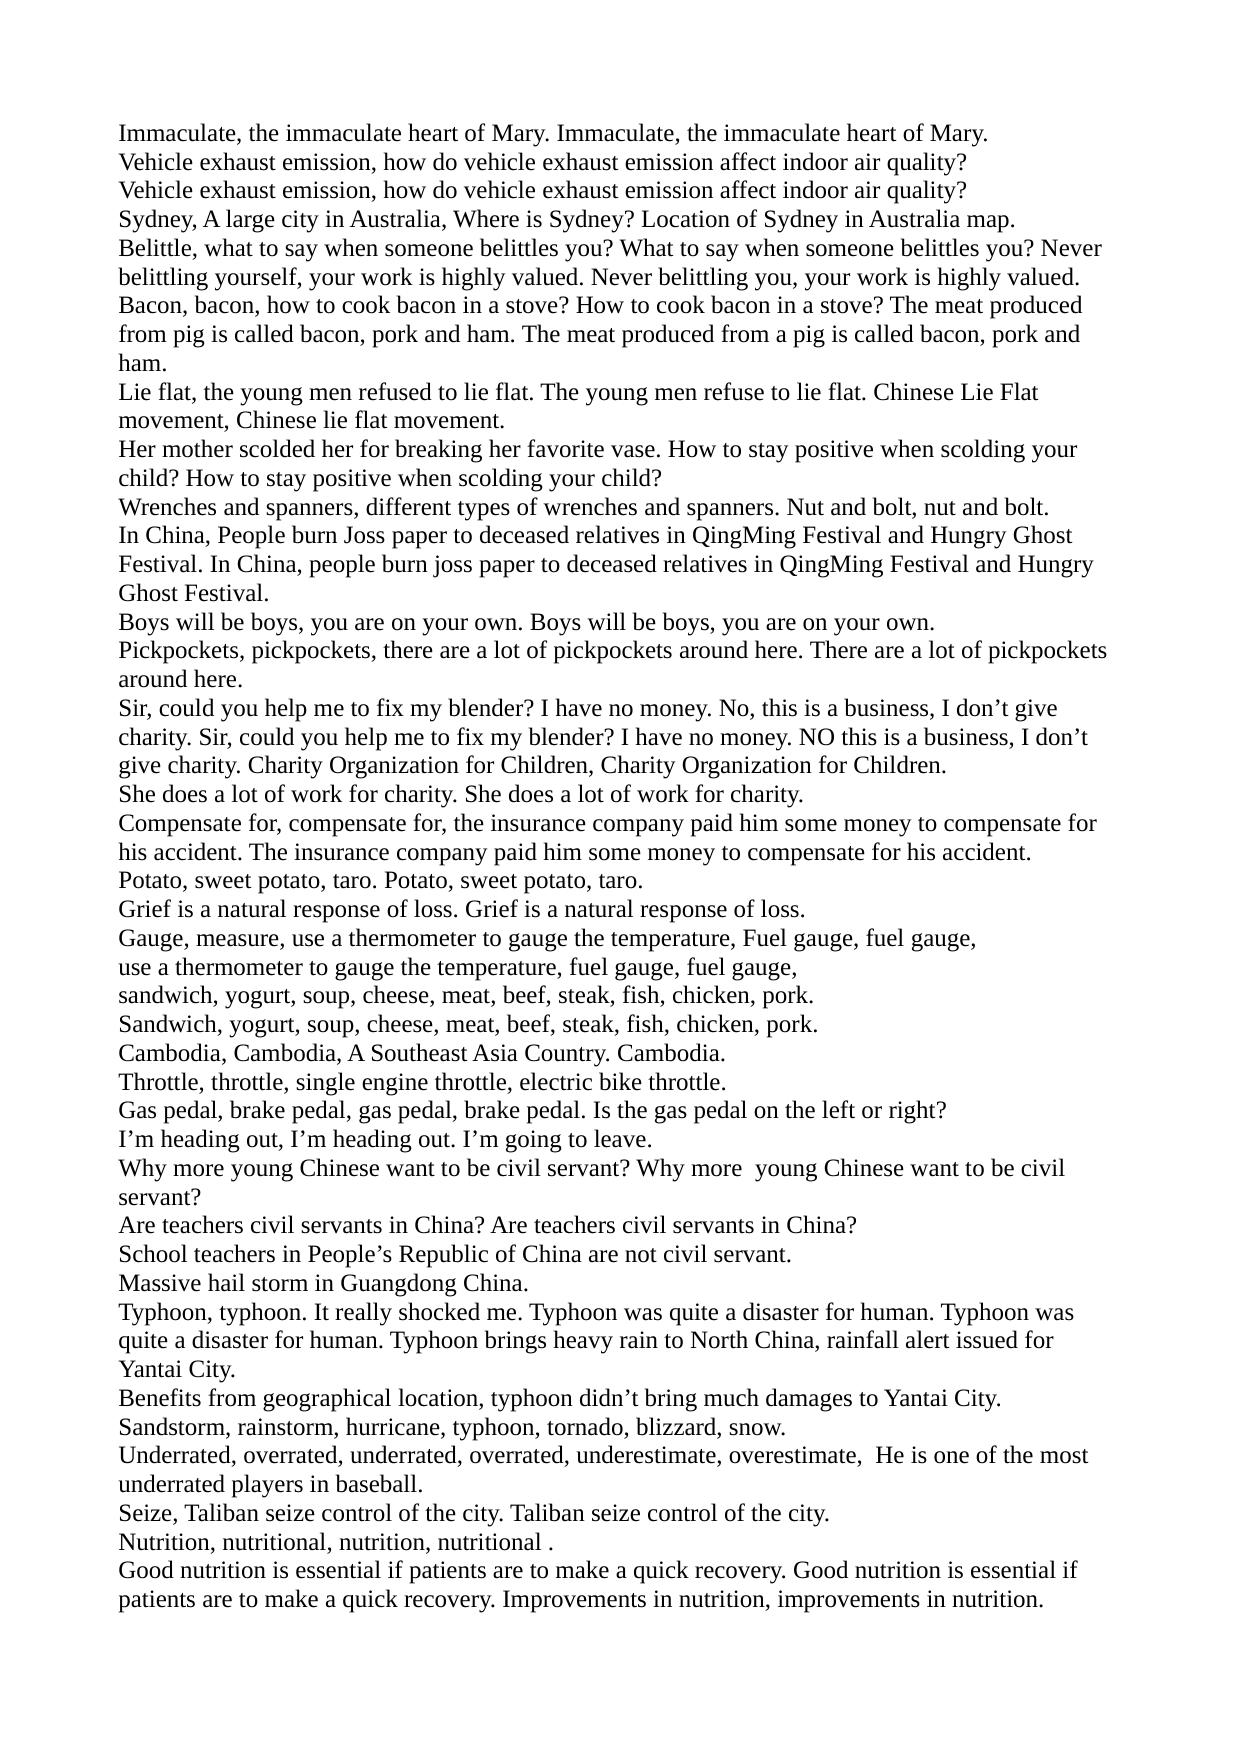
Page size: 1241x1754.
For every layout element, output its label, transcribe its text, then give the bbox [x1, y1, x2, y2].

text Benefits from geographical location, typhoon didn’t bring much damages to Yantai City. [118, 1383, 1122, 1412]
text Cambodia, Cambodia, A Southeast Asia Country. Cambodia. [118, 1038, 1122, 1067]
text Gas pedal, brake pedal, gas pedal, brake pedal. Is the gas pedal on the left or right? [118, 1096, 1122, 1124]
text Sir, could you help me to fix my blender? I have no money. No, this is a business, I don’t give charity. Sir, could you help me to fix my blender? I have no money. NO this is a business, I don’t give charity. Charity Organization for Children, Charity Organization for Children. [118, 693, 1122, 779]
text Vehicle exhaust emission, how do vehicle exhaust emission affect indoor air quality? [118, 147, 1122, 176]
text Bacon, bacon, how to cook bacon in a stove? How to cook bacon in a stove? The meat produced from pig is called bacon, pork and ham. The meat produced from a pig is called bacon, pork and ham. [118, 291, 1122, 377]
text Seize, Taliban seize control of the city. Taliban seize control of the city. [118, 1498, 1122, 1527]
text In China, People burn Joss paper to deceased relatives in QingMing Festival and Hungry Ghost Festival. In China, people burn joss paper to deceased relatives in QingMing Festival and Hungry Ghost Festival. [118, 521, 1122, 607]
text Grief is a natural response of loss. Grief is a natural response of loss. [118, 894, 1122, 923]
text Wrenches and spanners, different types of wrenches and spanners. Nut and bolt, nut and bolt. [118, 492, 1122, 521]
text sandwich, yogurt, soup, cheese, meat, beef, steak, fish, chicken, pork. [118, 981, 1122, 1009]
text Massive hail storm in Guangdong China. [118, 1268, 1122, 1297]
text Immaculate, the immaculate heart of Mary. Immaculate, the immaculate heart of Mary. [118, 118, 1122, 147]
text Vehicle exhaust emission, how do vehicle exhaust emission affect indoor air quality? [118, 176, 1122, 204]
text Lie flat, the young men refused to lie flat. The young men refuse to lie flat. Chinese Lie Flat movement, Chinese lie flat movement. [118, 377, 1122, 434]
text Why more young Chinese want to be civil servant? Why more young Chinese want to be civil servant? [118, 1153, 1122, 1211]
text Throttle, throttle, single engine throttle, electric bike throttle. [118, 1067, 1122, 1096]
text Good nutrition is essential if patients are to make a quick recovery. Good nutrition is essential if patients are to make a quick recovery. Improvements in nutrition, improvements in nutrition. [118, 1556, 1122, 1613]
text Sandstorm, rainstorm, hurricane, typhoon, tornado, blizzard, snow. [118, 1412, 1122, 1441]
text use a thermometer to gauge the temperature, fuel gauge, fuel gauge, [118, 952, 1122, 981]
text Nutrition, nutritional, nutrition, nutritional . [118, 1527, 1122, 1556]
text Are teachers civil servants in China? Are teachers civil servants in China? [118, 1211, 1122, 1239]
text Compensate for, compensate for, the insurance company paid him some money to compensate for his accident. The insurance company paid him some money to compensate for his accident. [118, 808, 1122, 866]
text Potato, sweet potato, taro. Potato, sweet potato, taro. [118, 866, 1122, 894]
text Belittle, what to say when someone belittles you? What to say when someone belittles you? Never belittling yourself, your work is highly valued. Never belittling you, your work is highly valued. [118, 233, 1122, 291]
text Typhoon, typhoon. It really shocked me. Typhoon was quite a disaster for human. Typhoon was quite a disaster for human. Typhoon brings heavy rain to North China, rainfall alert issued for Yantai City. [118, 1297, 1122, 1383]
text Boys will be boys, you are on your own. Boys will be boys, you are on your own. [118, 607, 1122, 636]
text Her mother scolded her for breaking her favorite vase. How to stay positive when scolding your child? How to stay positive when scolding your child? [118, 434, 1122, 492]
text She does a lot of work for charity. She does a lot of work for charity. [118, 779, 1122, 808]
text Sandwich, yogurt, soup, cheese, meat, beef, steak, fish, chicken, pork. [118, 1009, 1122, 1038]
text Pickpockets, pickpockets, there are a lot of pickpockets around here. There are a lot of pickpockets around here. [118, 636, 1122, 693]
text Gauge, measure, use a thermometer to gauge the temperature, Fuel gauge, fuel gauge, [118, 923, 1122, 952]
text I’m heading out, I’m heading out. I’m going to leave. [118, 1124, 1122, 1153]
text Underrated, overrated, underrated, overrated, underestimate, overestimate, He is one of the most underrated players in baseball. [118, 1441, 1122, 1498]
text School teachers in People’s Republic of China are not civil servant. [118, 1239, 1122, 1268]
text Sydney, A large city in Australia, Where is Sydney? Location of Sydney in Australia map. [118, 204, 1122, 233]
